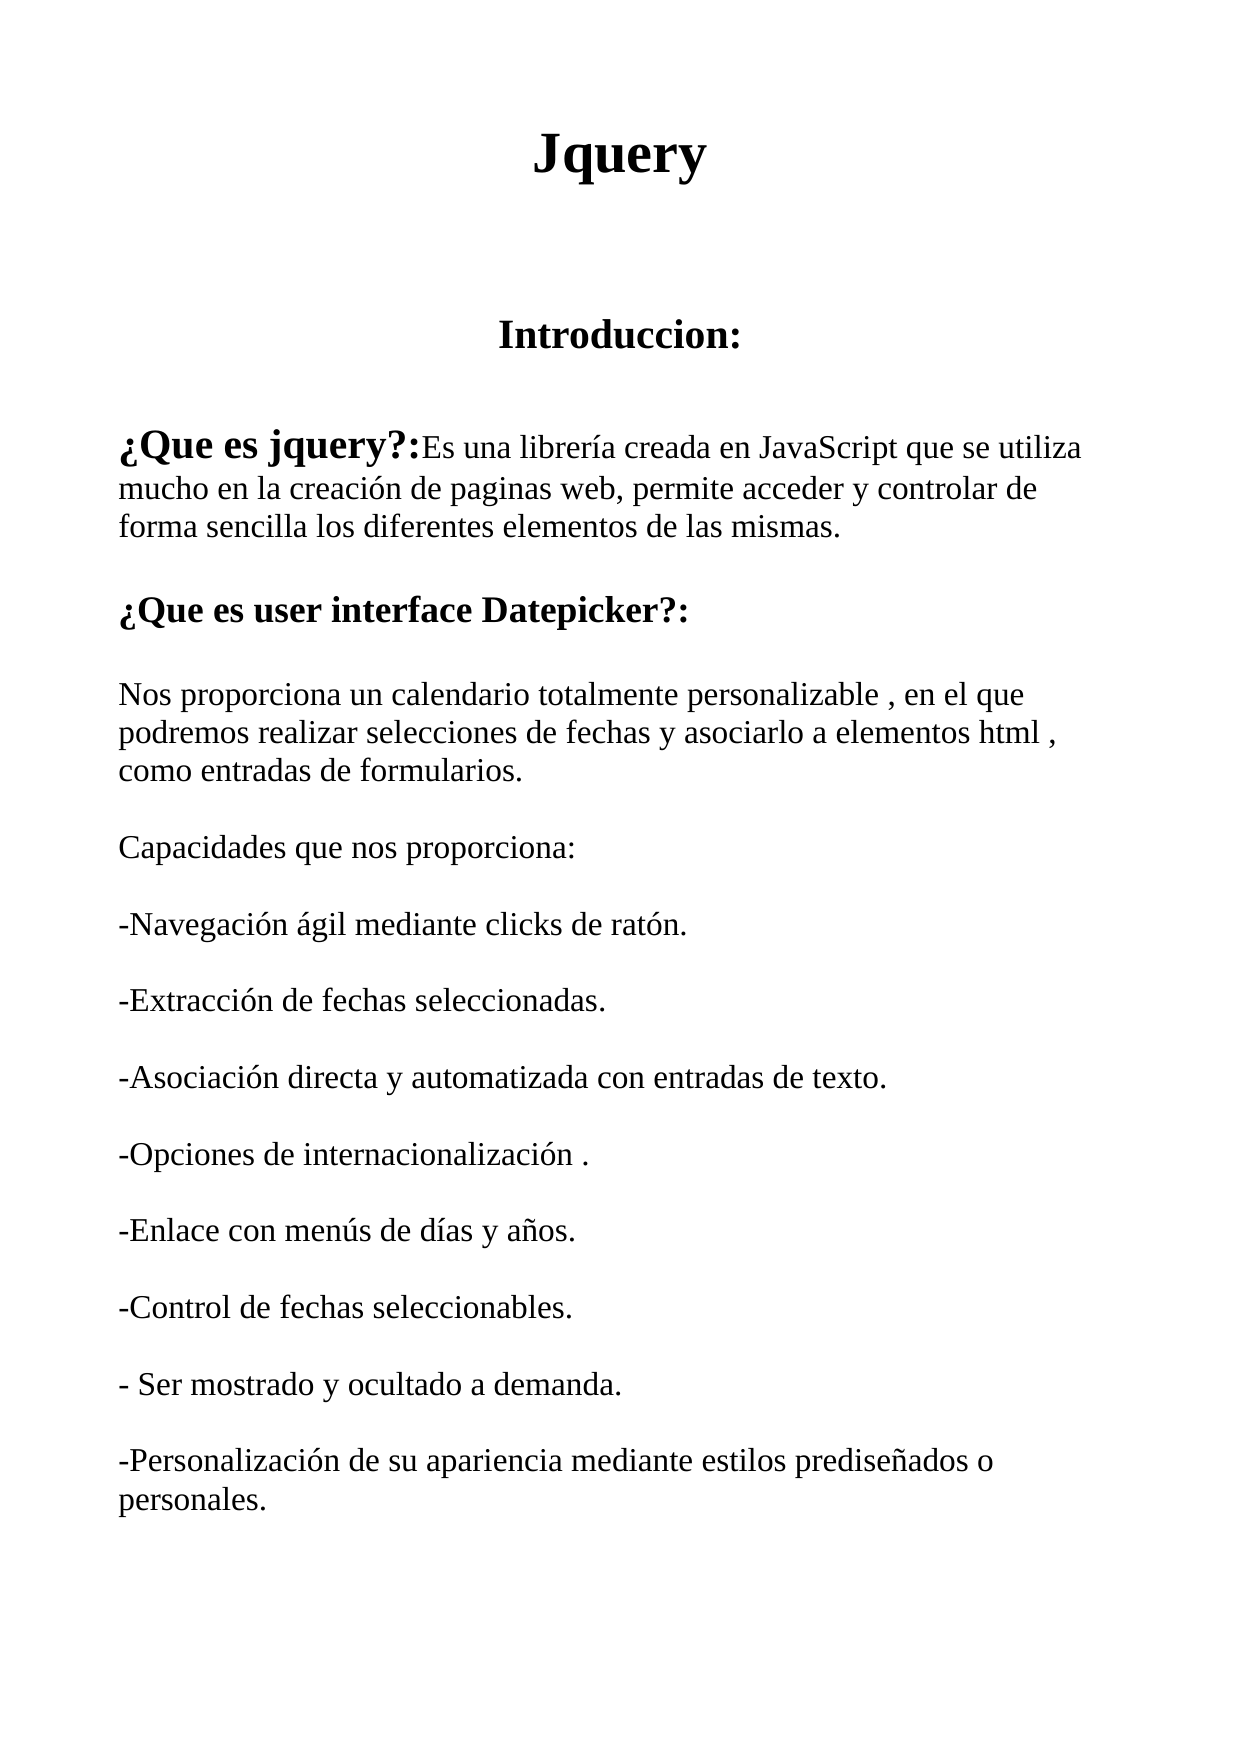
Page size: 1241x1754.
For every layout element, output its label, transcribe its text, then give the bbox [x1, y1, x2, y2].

text -Opciones de internacionalización . [118, 1134, 1122, 1172]
text -Control de fechas seleccionables. [118, 1287, 1122, 1326]
text Jquery [118, 118, 1122, 185]
text Capacidades que nos proporciona: [118, 827, 1122, 866]
text Introduccion: [118, 310, 1122, 358]
text -Enlace con menús de días y años. [118, 1211, 1122, 1249]
text - Ser mostrado y ocultado a demanda. [118, 1364, 1122, 1402]
text -Asociación directa y automatizada con entradas de texto. [118, 1057, 1122, 1096]
text ¿Que es user interface Datepicker?: [118, 588, 1122, 631]
text -Navegación ágil mediante clicks de ratón. [118, 904, 1122, 942]
text -Extracción de fechas seleccionadas. [118, 981, 1122, 1019]
text -Personalización de su apariencia mediante estilos prediseñados o personales. [118, 1441, 1122, 1517]
text Nos proporciona un calendario totalmente personalizable , en el que podremos realizar selecciones de fechas y asociarlo a elementos html , como entradas de formularios. [118, 674, 1122, 789]
text ¿Que es jquery?:Es una librería creada en JavaScript que se utiliza mucho en la creación de paginas web, permite acceder y controlar de forma sencilla los diferentes elementos de las mismas. [118, 420, 1122, 544]
